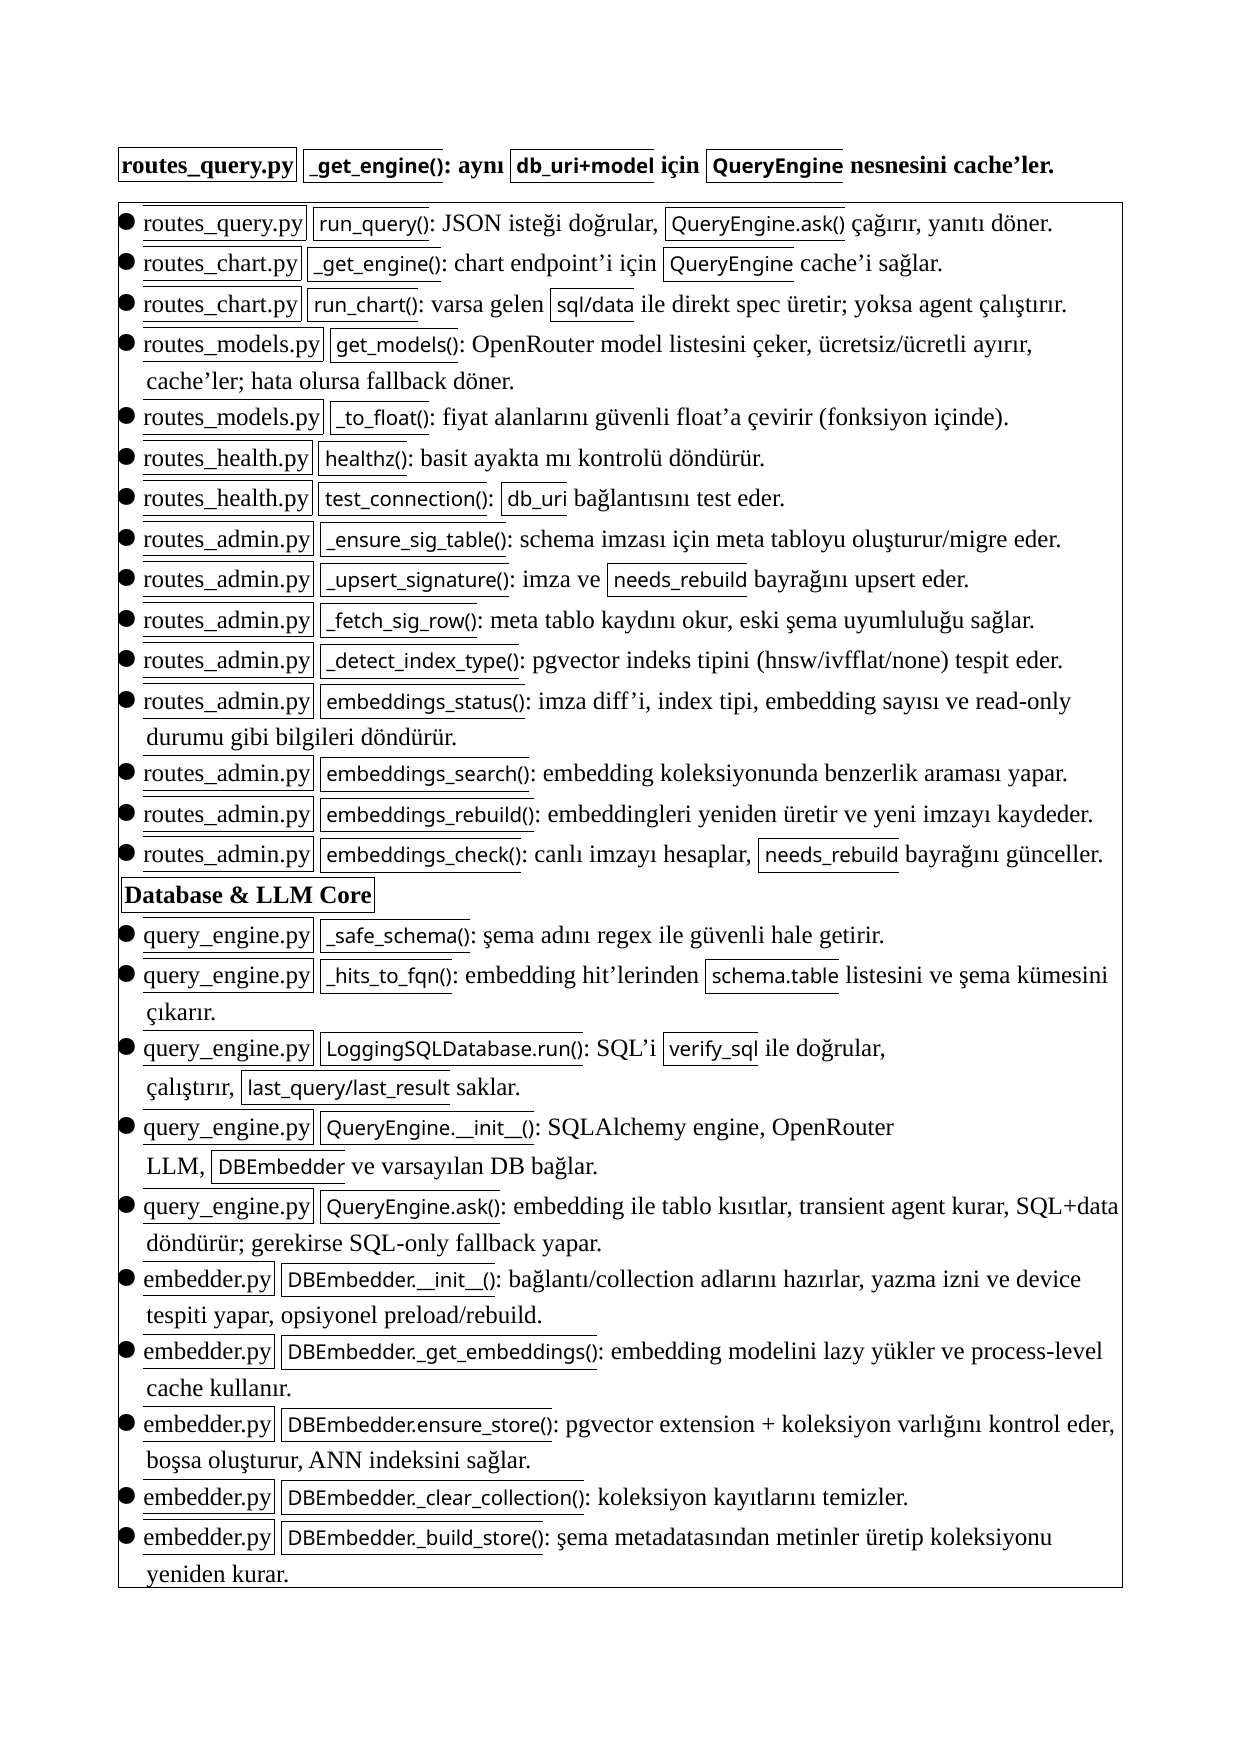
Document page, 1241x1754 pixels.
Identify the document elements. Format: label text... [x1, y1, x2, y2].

list embedder.py DBEmbedder.ensure_store(): pgvector extension + koleksiyon varlığını kontrol eder, boşsa oluşturur, ANN indeksini sağlar. [119, 1403, 1122, 1474]
text _get_engine(): aynı db_uri+model için QueryEngine nesnesini cache’ler. [297, 147, 1122, 182]
list routes_admin.py embeddings_check(): canlı imzayı hesaplar, needs_rebuild bayrağını günceller. [119, 833, 1122, 872]
list query_engine.py QueryEngine.__init__(): SQLAlchemy engine, OpenRouter LLM, DBEmbedder ve varsayılan DB bağlar. [119, 1106, 1122, 1183]
list embedder.py DBEmbedder._get_embeddings(): embedding modelini lazy yükler ve process‑level cache kullanır. [119, 1330, 1122, 1402]
list routes_chart.py run_chart(): varsa gelen sql/data ile direkt spec üretir; yoksa agent çalıştırır. [119, 283, 1122, 321]
list routes_health.py healthz(): basit ayakta mı kontrolü döndürür. [119, 437, 1122, 475]
text Database & LLM Core [119, 874, 1122, 912]
text routes_query.py [119, 148, 296, 181]
list routes_admin.py _fetch_sig_row(): meta tablo kaydını okur, eski şema uyumluluğu sağlar. [119, 599, 1122, 637]
list query_engine.py _hits_to_fqn(): embedding hit’lerinden schema.table listesini ve şema kümesini çıkarır. [119, 954, 1122, 1026]
list routes_admin.py embeddings_status(): imza diff’i, index tipi, embedding sayısı ve read‑only durumu gibi bilgileri döndürür. [119, 680, 1122, 751]
list routes_admin.py _detect_index_type(): pgvector indeks tipini (hnsw/ivfflat/none) tespit eder. [119, 639, 1122, 678]
list embedder.py DBEmbedder._build_store(): şema metadatasından metinler üretip koleksiyonu yeniden kurar. [119, 1516, 1122, 1587]
list query_engine.py _safe_schema(): şema adını regex ile güvenli hale getirir. [119, 914, 1122, 952]
list routes_query.py run_query(): JSON isteği doğrular, QueryEngine.ask() çağırır, yanıtı döner. [119, 203, 1122, 240]
list routes_admin.py embeddings_rebuild(): embeddingleri yeniden üretir ve yeni imzayı kaydeder. [119, 793, 1122, 831]
list embedder.py DBEmbedder._clear_collection(): koleksiyon kayıtlarını temizler. [119, 1476, 1122, 1514]
list routes_admin.py _ensure_sig_table(): schema imzası için meta tabloyu oluşturur/migre eder. [119, 518, 1122, 556]
list routes_health.py test_connection(): db_uri bağlantısını test eder. [119, 477, 1122, 516]
list embedder.py DBEmbedder.__init__(): bağlantı/collection adlarını hazırlar, yazma izni ve device tespiti yapar, opsiyonel preload/rebuild. [119, 1258, 1122, 1329]
list routes_models.py _to_float(): fiyat alanlarını güvenli float’a çevirir (fonksiyon içinde). [119, 396, 1122, 434]
list query_engine.py QueryEngine.ask(): embedding ile tablo kısıtlar, transient agent kurar, SQL+data döndürür; gerekirse SQL‑only fallback yapar. [119, 1185, 1122, 1257]
list query_engine.py LoggingSQLDatabase.run(): SQL’i verify_sql ile doğrular, çalıştırır, last_query/last_result saklar. [119, 1027, 1122, 1104]
list routes_admin.py _upsert_signature(): imza ve needs_rebuild bayrağını upsert eder. [119, 558, 1122, 597]
list routes_models.py get_models(): OpenRouter model listesini çeker, ücretsiz/ücretli ayırır, cache’ler; hata olursa fallback döner. [119, 323, 1122, 395]
list routes_chart.py _get_engine(): chart endpoint’i için QueryEngine cache’i sağlar. [119, 242, 1122, 281]
list routes_admin.py embeddings_search(): embedding koleksiyonunda benzerlik araması yapar. [119, 752, 1122, 791]
